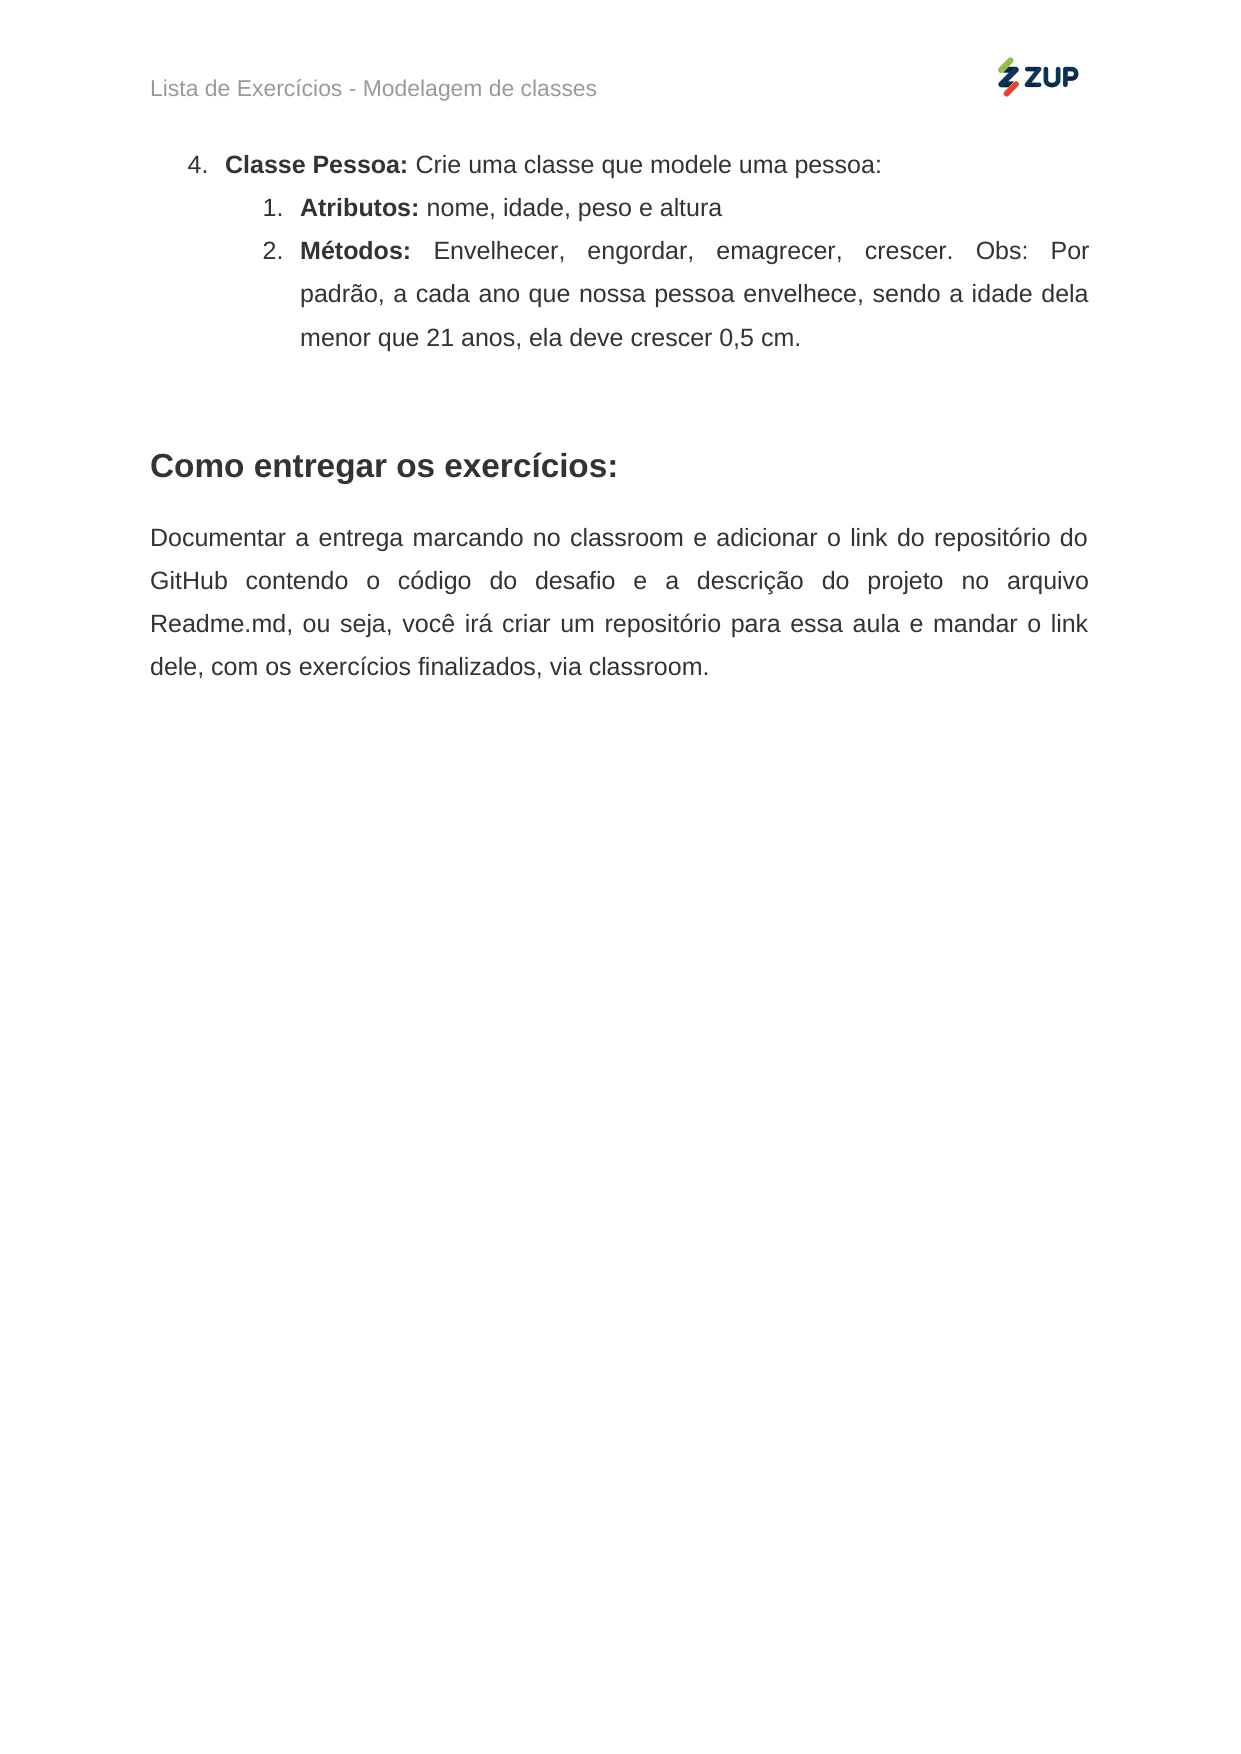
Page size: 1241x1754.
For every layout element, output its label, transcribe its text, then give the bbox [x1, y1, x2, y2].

text Documentar a entrega marcando no classroom e adicionar o link do repositório do GitHub contendo o código do desafio e a descrição do projeto no arquivo Readme.md, ou seja, você irá criar um repositório para essa aula e mandar o link dele, com os exercícios finalizados, via classroom. [150, 523, 1090, 681]
picture [987, 46, 1090, 108]
text Como entregar os exercícios: [150, 446, 1090, 485]
list Métodos: Envelhecer, engordar, emagrecer, crescer. Obs: Por padrão, a cada ano que nossa pessoa envelhece, sendo a idade dela menor que 21 anos, ela deve crescer 0,5 cm. [262, 236, 1090, 351]
list Atributos: nome, idade, peso e altura [262, 193, 1090, 222]
list Classe Pessoa: Crie uma classe que modele uma pessoa: [187, 150, 1090, 179]
